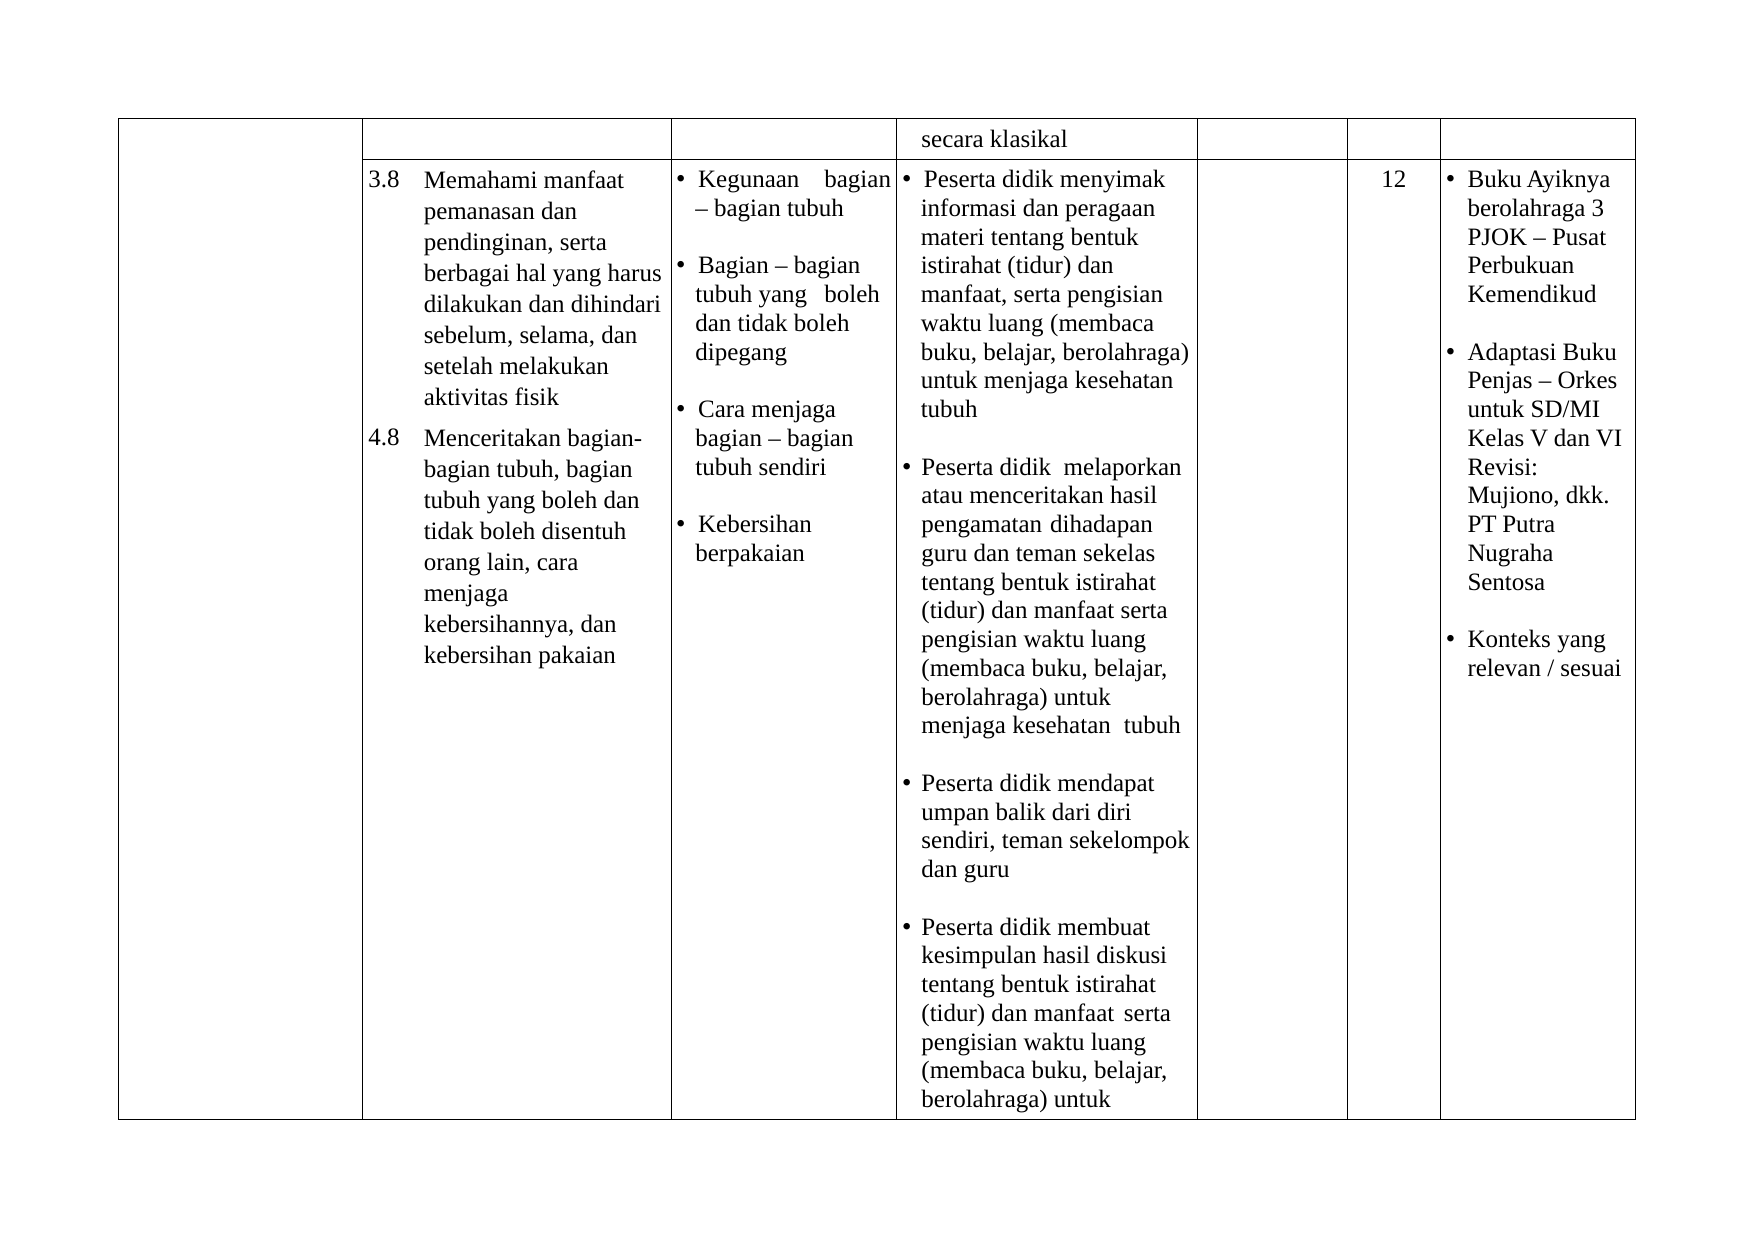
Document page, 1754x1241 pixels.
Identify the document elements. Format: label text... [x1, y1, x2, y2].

table_cell [1198, 160, 1347, 1119]
table_cell Peserta didik menyimak informasi dan peragaan materi tentang bentuk istirahat (tidur) dan manfaat, serta pengisian waktu luang (membaca buku, belajar, berolahraga) untuk menjaga kesehatan tubuh Peserta didik melaporkan atau menceritakan hasil pengamatan dihadapan guru dan teman sekelas tentang bentuk istirahat (tidur) dan manfaat serta pengisian waktu luang (membaca buku, belajar, berolahraga) untuk menjaga kesehatan tubuh Peserta didik mendapat umpan balik dari diri sendiri, teman sekelompok dan guru Peserta didik membuat kesimpulan hasil diskusi tentang bentuk istirahat (tidur) dan manfaat serta pengisian waktu luang (membaca buku, belajar, berolahraga) untuk [897, 160, 1197, 1119]
table_cell Kegunaan bagian – bagian tubuh Bagian – bagian tubuh yang boleh dan tidak boleh dipegang Cara menjaga bagian – bagian tubuh sendiri Kebersihan berpakaian [672, 160, 896, 1119]
table_cell 3.8 [363, 160, 418, 417]
table_cell [1441, 119, 1635, 158]
table_cell [672, 119, 896, 158]
table_cell [363, 119, 418, 158]
table_cell [144, 119, 362, 1119]
table_cell [1348, 119, 1440, 158]
table_cell secara klasikal [897, 119, 1197, 158]
table_cell [418, 119, 671, 158]
table_cell 12 [1348, 160, 1440, 1119]
table_cell Menceritakan bagian-bagian tubuh, bagian tubuh yang boleh dan tidak boleh disentuh orang lain, cara menjaga kebersihannya, dan kebersihan pakaian [418, 417, 671, 1119]
table_cell Buku Ayiknya berolahraga 3 PJOK – Pusat Perbukuan Kemendikud Adaptasi Buku Penjas – Orkes untuk SD/MI Kelas V dan VI Revisi: Mujiono, dkk. PT Putra Nugraha Sentosa Konteks yang relevan / sesuai [1441, 160, 1635, 1119]
table_cell Memahami manfaat pemanasan dan pendinginan, serta berbagai hal yang harus dilakukan dan dihindari sebelum, selama, dan setelah melakukan aktivitas fisik [418, 160, 671, 417]
table_cell [1198, 119, 1347, 158]
table_cell 4.8 [363, 417, 418, 1119]
table_cell [119, 119, 144, 1119]
